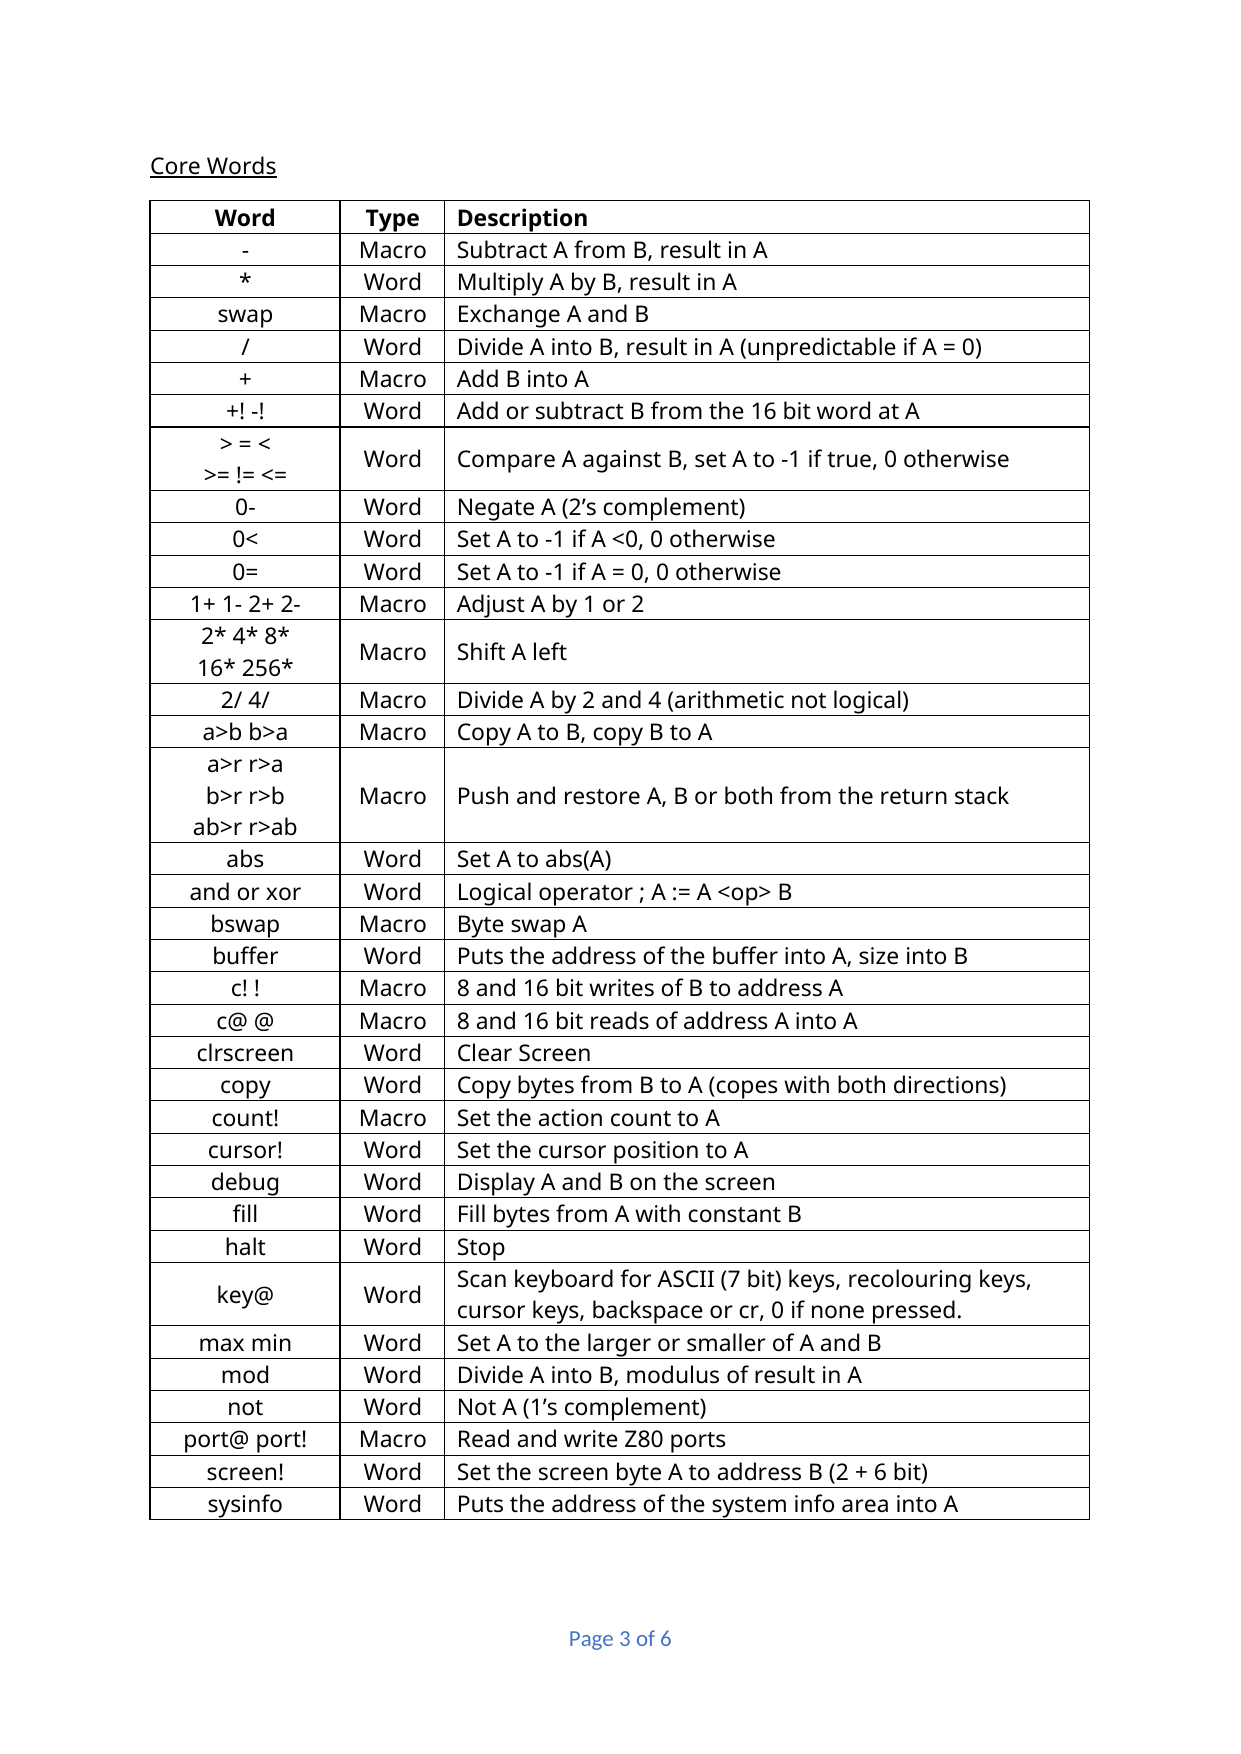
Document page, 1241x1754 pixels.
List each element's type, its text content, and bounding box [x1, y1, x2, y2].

table_cell Macro [341, 908, 444, 939]
table_cell / [151, 331, 339, 362]
table_cell 8 and 16 bit writes of B to address A [445, 972, 1089, 1003]
table_cell Stop [445, 1231, 1089, 1262]
table_cell Shift A left [445, 620, 1089, 683]
table_cell Copy A to B, copy B to A [445, 716, 1089, 747]
table_cell Set A to abs(A) [445, 843, 1089, 874]
table_cell Word [341, 523, 444, 554]
table_cell halt [151, 1231, 339, 1262]
table_cell Macro [341, 234, 444, 265]
table_cell c@ @ [151, 1005, 339, 1036]
table_cell 0< [151, 523, 339, 554]
table_cell sysinfo [151, 1488, 339, 1519]
table_cell Byte swap A [445, 908, 1089, 939]
table_cell bswap [151, 908, 339, 939]
text Core Words [150, 150, 1090, 181]
table_cell Divide A into B, modulus of result in A [445, 1359, 1089, 1390]
table_cell Macro [341, 748, 444, 842]
table_cell Macro [341, 716, 444, 747]
table_cell a>r r>a b>r r>b ab>r r>ab [151, 748, 339, 842]
table_cell Set the cursor position to A [445, 1134, 1089, 1165]
table_cell abs [151, 843, 339, 874]
table_cell cursor! [151, 1134, 339, 1165]
table_cell 2* 4* 8* 16* 256* [151, 620, 339, 683]
table_cell Set A to the larger or smaller of A and B [445, 1326, 1089, 1358]
table_cell Puts the address of the system info area into A [445, 1488, 1089, 1519]
table_cell Word [341, 428, 444, 490]
table_cell Word [341, 491, 444, 522]
table_cell Divide A into B, result in A (unpredictable if A = 0) [445, 331, 1089, 362]
table_cell max min [151, 1326, 339, 1358]
table_cell clrscreen [151, 1037, 339, 1068]
table_cell Word [341, 1134, 444, 1165]
table_cell - [151, 234, 339, 265]
table_cell Adjust A by 1 or 2 [445, 588, 1089, 619]
table_cell Read and write Z80 ports [445, 1423, 1089, 1454]
table_cell fill [151, 1198, 339, 1229]
table_cell Fill bytes from A with constant B [445, 1198, 1089, 1229]
table_cell Add B into A [445, 363, 1089, 394]
table_cell * [151, 266, 339, 297]
table_cell 8 and 16 bit reads of address A into A [445, 1005, 1089, 1036]
table_cell Negate A (2’s complement) [445, 491, 1089, 522]
table_cell Set the screen byte A to address B (2 + 6 bit) [445, 1456, 1089, 1487]
table_cell Add or subtract B from the 16 bit word at A [445, 395, 1089, 426]
table_cell screen! [151, 1456, 339, 1487]
table_cell debug [151, 1166, 339, 1197]
table_cell Word [341, 1456, 444, 1487]
table_cell Macro [341, 1101, 444, 1133]
table_cell swap [151, 298, 339, 329]
table_cell Set A to -1 if A = 0, 0 otherwise [445, 556, 1089, 587]
table_cell mod [151, 1359, 339, 1390]
table_cell Word [341, 940, 444, 971]
table_cell Macro [341, 1005, 444, 1036]
table_header Word [151, 201, 339, 233]
table_cell Exchange A and B [445, 298, 1089, 329]
table_cell Word [341, 1359, 444, 1390]
table_cell Clear Screen [445, 1037, 1089, 1068]
table_cell Word [341, 1198, 444, 1229]
table_cell count! [151, 1101, 339, 1133]
table_cell Word [341, 1488, 444, 1519]
table_cell port@ port! [151, 1423, 339, 1454]
table_cell Macro [341, 1423, 444, 1454]
table_cell Word [341, 1391, 444, 1422]
table_cell Word [341, 331, 444, 362]
table_cell 0= [151, 556, 339, 587]
table_cell Macro [341, 620, 444, 683]
table_cell 1+ 1- 2+ 2- [151, 588, 339, 619]
table_cell Push and restore A, B or both from the return stack [445, 748, 1089, 842]
table_cell Display A and B on the screen [445, 1166, 1089, 1197]
table_cell c! ! [151, 972, 339, 1003]
table_cell Word [341, 1069, 444, 1100]
table_cell not [151, 1391, 339, 1422]
table_cell 0- [151, 491, 339, 522]
table_cell Word [341, 556, 444, 587]
table_cell Macro [341, 298, 444, 329]
table_cell Word [341, 1231, 444, 1262]
table_cell Puts the address of the buffer into A, size into B [445, 940, 1089, 971]
table_cell Word [341, 1326, 444, 1358]
table_header Type [341, 201, 444, 233]
table_cell Compare A against B, set A to -1 if true, 0 otherwise [445, 428, 1089, 490]
table_cell Word [341, 266, 444, 297]
table_cell Macro [341, 363, 444, 394]
table_cell copy [151, 1069, 339, 1100]
table_cell Macro [341, 972, 444, 1003]
table_cell Divide A by 2 and 4 (arithmetic not logical) [445, 684, 1089, 715]
table_cell Word [341, 1263, 444, 1325]
table_cell +! -! [151, 395, 339, 426]
table_header Description [445, 201, 1089, 233]
table_cell Set the action count to A [445, 1101, 1089, 1133]
table_cell Set A to -1 if A <0, 0 otherwise [445, 523, 1089, 554]
table_cell > = < >= != <= [151, 428, 339, 490]
table_cell key@ [151, 1263, 339, 1325]
table_cell Scan keyboard for ASCII (7 bit) keys, recolouring keys, cursor keys, backspace or cr, 0 if none pressed. [445, 1263, 1089, 1325]
table_cell Subtract A from B, result in A [445, 234, 1089, 265]
table_cell Macro [341, 684, 444, 715]
table_cell Word [341, 395, 444, 426]
table_cell Not A (1’s complement) [445, 1391, 1089, 1422]
table_cell Word [341, 1037, 444, 1068]
table_cell Word [341, 875, 444, 907]
table_cell Multiply A by B, result in A [445, 266, 1089, 297]
table_cell Word [341, 1166, 444, 1197]
table_cell and or xor [151, 875, 339, 907]
table_cell 2/ 4/ [151, 684, 339, 715]
table_cell Word [341, 843, 444, 874]
table_cell Logical operator ; A := A <op> B [445, 875, 1089, 907]
table_cell Macro [341, 588, 444, 619]
table_cell Copy bytes from B to A (copes with both directions) [445, 1069, 1089, 1100]
table_cell + [151, 363, 339, 394]
table_cell buffer [151, 940, 339, 971]
table_cell a>b b>a [151, 716, 339, 747]
